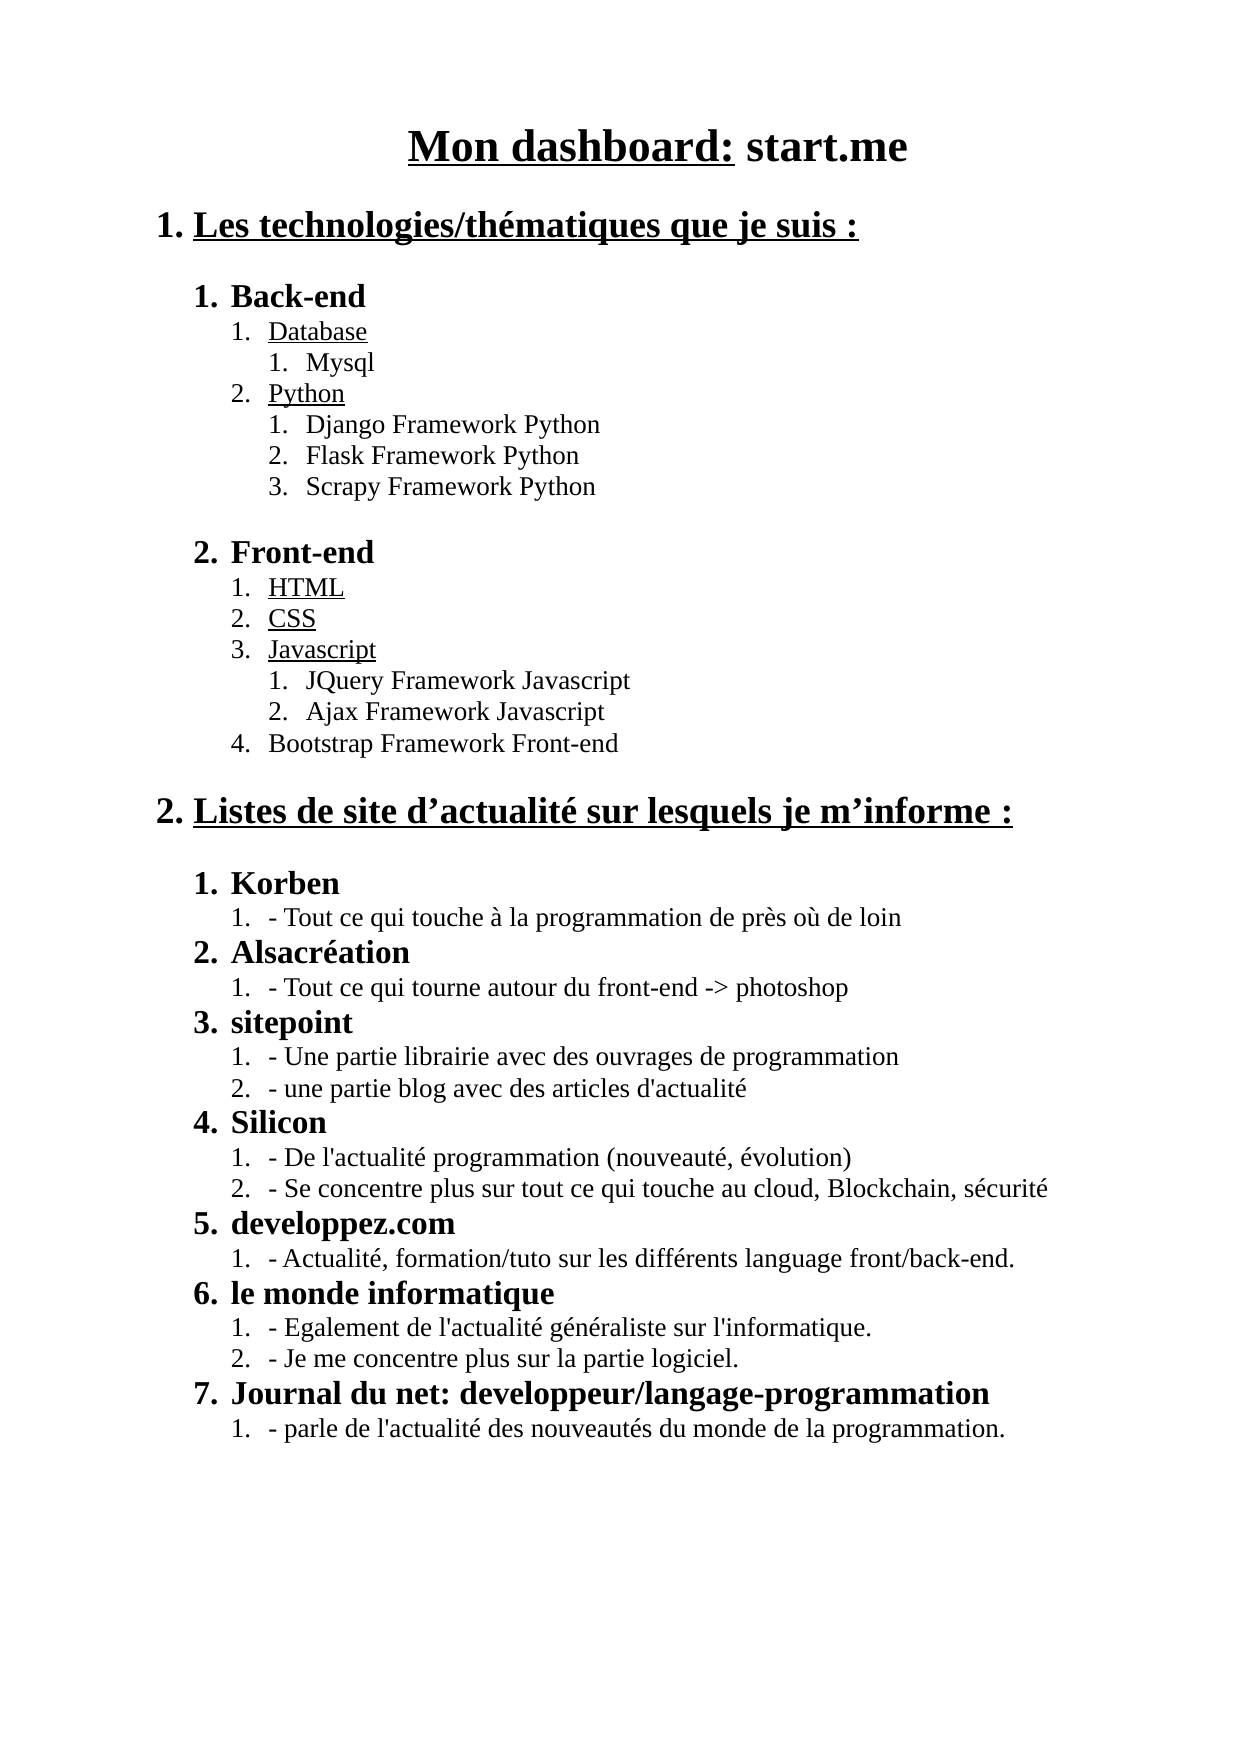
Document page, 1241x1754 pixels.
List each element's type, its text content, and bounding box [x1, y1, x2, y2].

list Django Framework Python [268, 408, 1122, 439]
list - Actualité, formation/tuto sur les différents language front/back-end. [231, 1242, 1122, 1273]
list Bootstrap Framework Front-end [231, 727, 1122, 758]
list - Egalement de l'actualité généraliste sur l'informatique. [231, 1311, 1122, 1342]
list - parle de l'actualité des nouveautés du monde de la programmation. [231, 1412, 1122, 1443]
list sitepoint [193, 1002, 1122, 1041]
list - De l'actualité programmation (nouveauté, évolution) [231, 1141, 1122, 1172]
list Silicon [193, 1103, 1122, 1141]
list Database [231, 314, 1122, 346]
list le monde informatique [193, 1273, 1122, 1311]
list - Se concentre plus sur tout ce qui touche au cloud, Blockchain, sécurité [231, 1172, 1122, 1203]
list Korben [193, 863, 1122, 902]
list Front-end [193, 533, 1122, 571]
list - Je me concentre plus sur la partie logiciel. [231, 1342, 1122, 1373]
list Journal du net: developpeur/langage-programmation [193, 1373, 1122, 1412]
list developpez.com [193, 1203, 1122, 1242]
list - une partie blog avec des articles d'actualité [231, 1072, 1122, 1103]
list - Une partie librairie avec des ouvrages de programmation [231, 1041, 1122, 1072]
list CSS [231, 602, 1122, 633]
list Mon dashboard: start.me [156, 118, 1122, 171]
list Javascript [231, 633, 1122, 664]
list - Tout ce qui touche à la programmation de près où de loin [231, 902, 1122, 933]
list - Tout ce qui tourne autour du front-end -> photoshop [231, 971, 1122, 1002]
list Python [231, 377, 1122, 408]
list Les technologies/thématiques que je suis : [156, 202, 1122, 245]
list Alsacréation [193, 933, 1122, 971]
list Back-end [193, 276, 1122, 314]
list Ajax Framework Javascript [268, 696, 1122, 727]
list Mysql [268, 346, 1122, 377]
list HTML [231, 571, 1122, 602]
list JQuery Framework Javascript [268, 664, 1122, 696]
list Listes de site d’actualité sur lesquels je m’informe : [156, 789, 1122, 832]
list Scrapy Framework Python [268, 470, 1122, 501]
list Flask Framework Python [268, 439, 1122, 470]
